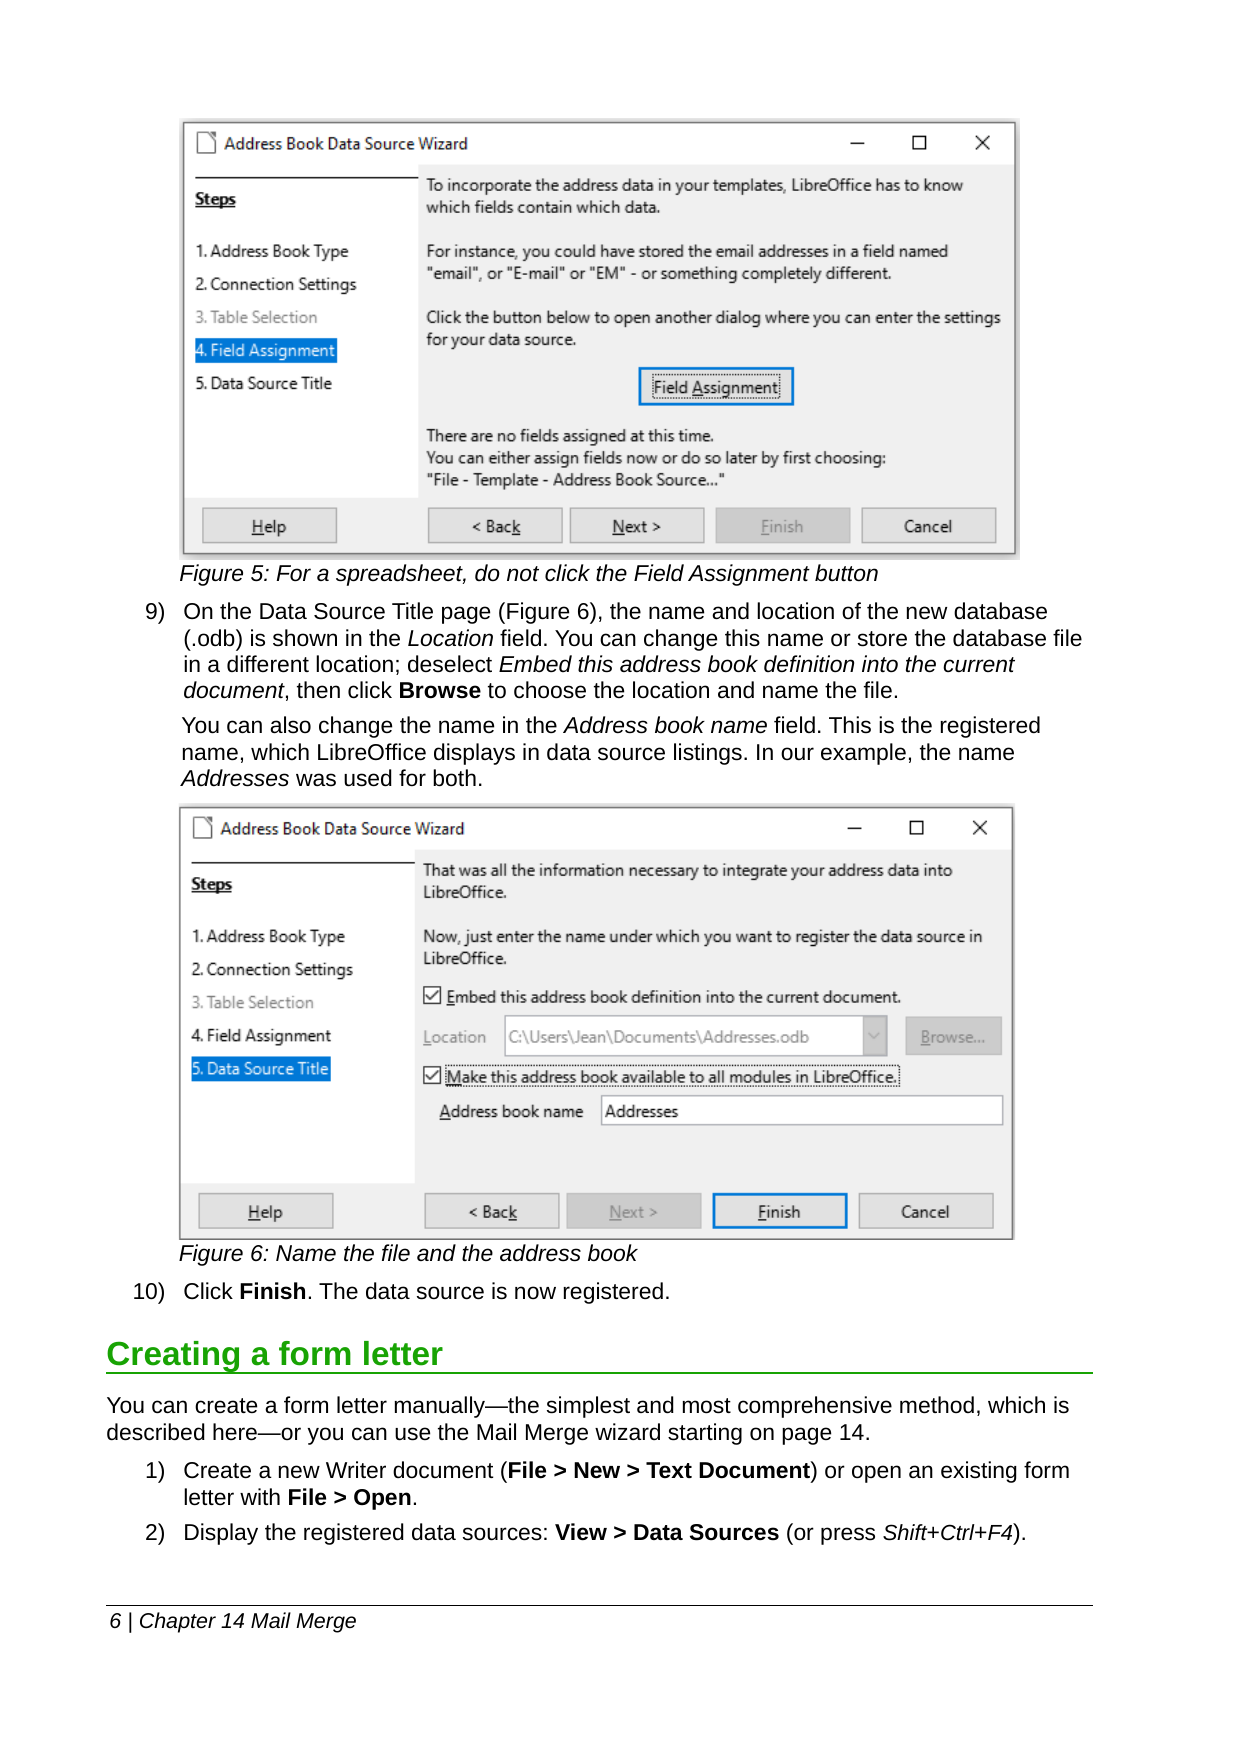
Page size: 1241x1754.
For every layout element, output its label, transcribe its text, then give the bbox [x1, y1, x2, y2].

list Click Finish. The data source is now registered. [165, 1278, 1093, 1304]
list On the Data Source Title page (Figure 6), the name and location of the new database (.odb) is shown in the Location field. You can change this name or store the database file in a different location; deselect Embed this address book definition into the current document, then click Browse to choose the location and name the file. [165, 598, 1093, 704]
list Display the registered data sources: View > Data Sources (or press Shift+Ctrl+F4). [165, 1519, 1093, 1545]
text You can create a form letter manually—the simplest and most comprehensive method, which is described here—or you can use the Mail Merge wizard starting on page 14. [106, 1392, 1093, 1445]
text Figure 5: For a spreadsheet, do not click the Field Assignment button [179, 560, 1020, 586]
list Create a new Writer document (File > New > Text Document) or open an existing form letter with File > Open. [165, 1457, 1093, 1510]
subtitle Creating a form letter [106, 1334, 1093, 1372]
picture [178, 803, 1016, 1240]
picture [179, 118, 1020, 560]
list You can also change the name in the Address book name field. This is the registered name, which LibreOffice displays in data source listings. In our example, the name Addresses was used for both. [148, 712, 1093, 792]
text Figure 6: Name the file and the address book [178, 803, 1020, 1266]
